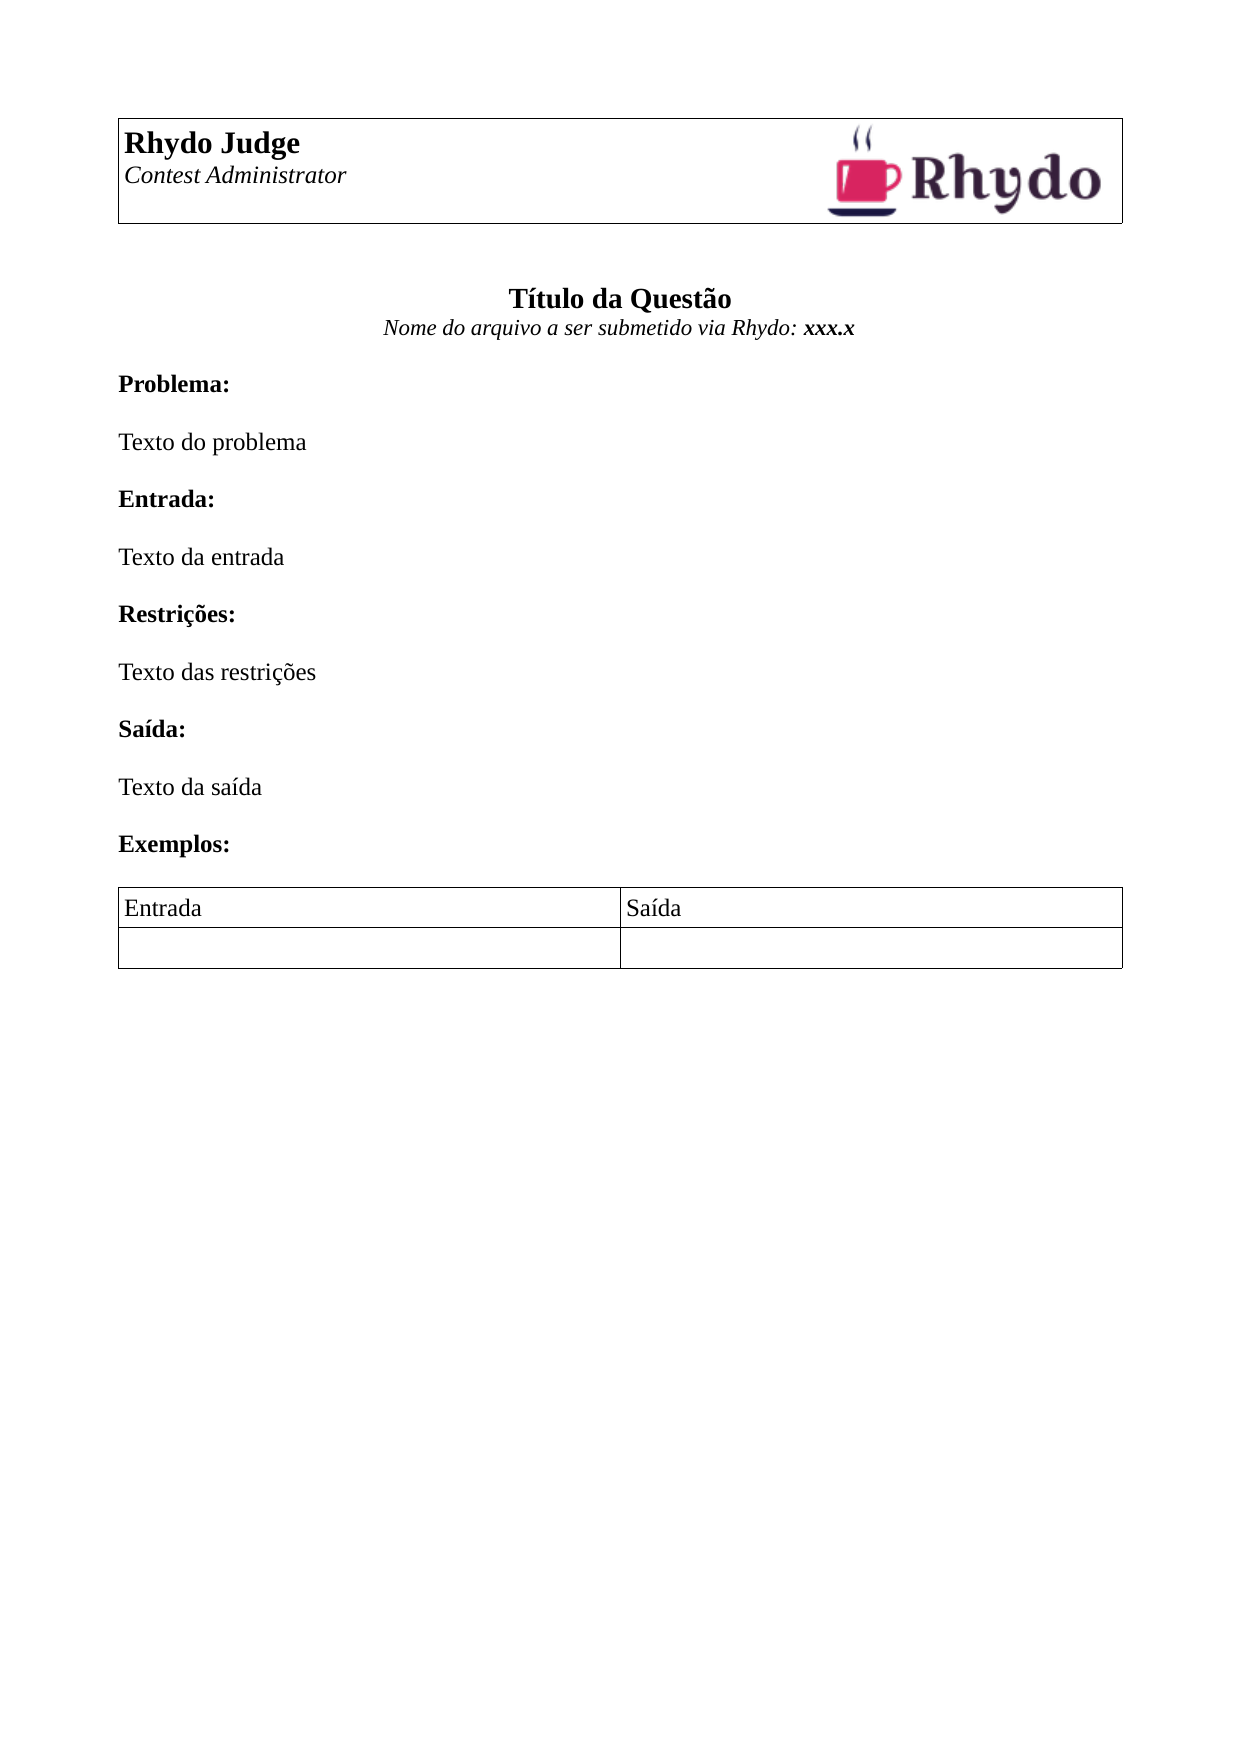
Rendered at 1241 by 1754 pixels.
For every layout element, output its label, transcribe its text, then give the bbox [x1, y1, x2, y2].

table_header Saída [621, 888, 1122, 927]
text Texto do problema [118, 427, 1122, 456]
text Texto das restrições [118, 657, 1122, 686]
text Texto da entrada [118, 542, 1122, 571]
table_header Entrada [119, 888, 620, 927]
text Restrições: [118, 599, 1122, 628]
text Saída: [118, 714, 1122, 743]
table_cell [119, 928, 620, 967]
text Nome do arquivo a ser submetido via Rhydo: xxx.x [118, 314, 1122, 341]
text Entrada: [118, 484, 1122, 513]
picture [825, 121, 1119, 221]
table_header Rhydo Judge Contest Administrator [119, 119, 1122, 223]
text Título da Questão [118, 281, 1122, 314]
text Problema: [118, 369, 1122, 398]
text Exemplos: [118, 829, 1122, 858]
table_cell [621, 928, 1122, 967]
text Texto da saída [118, 772, 1122, 801]
